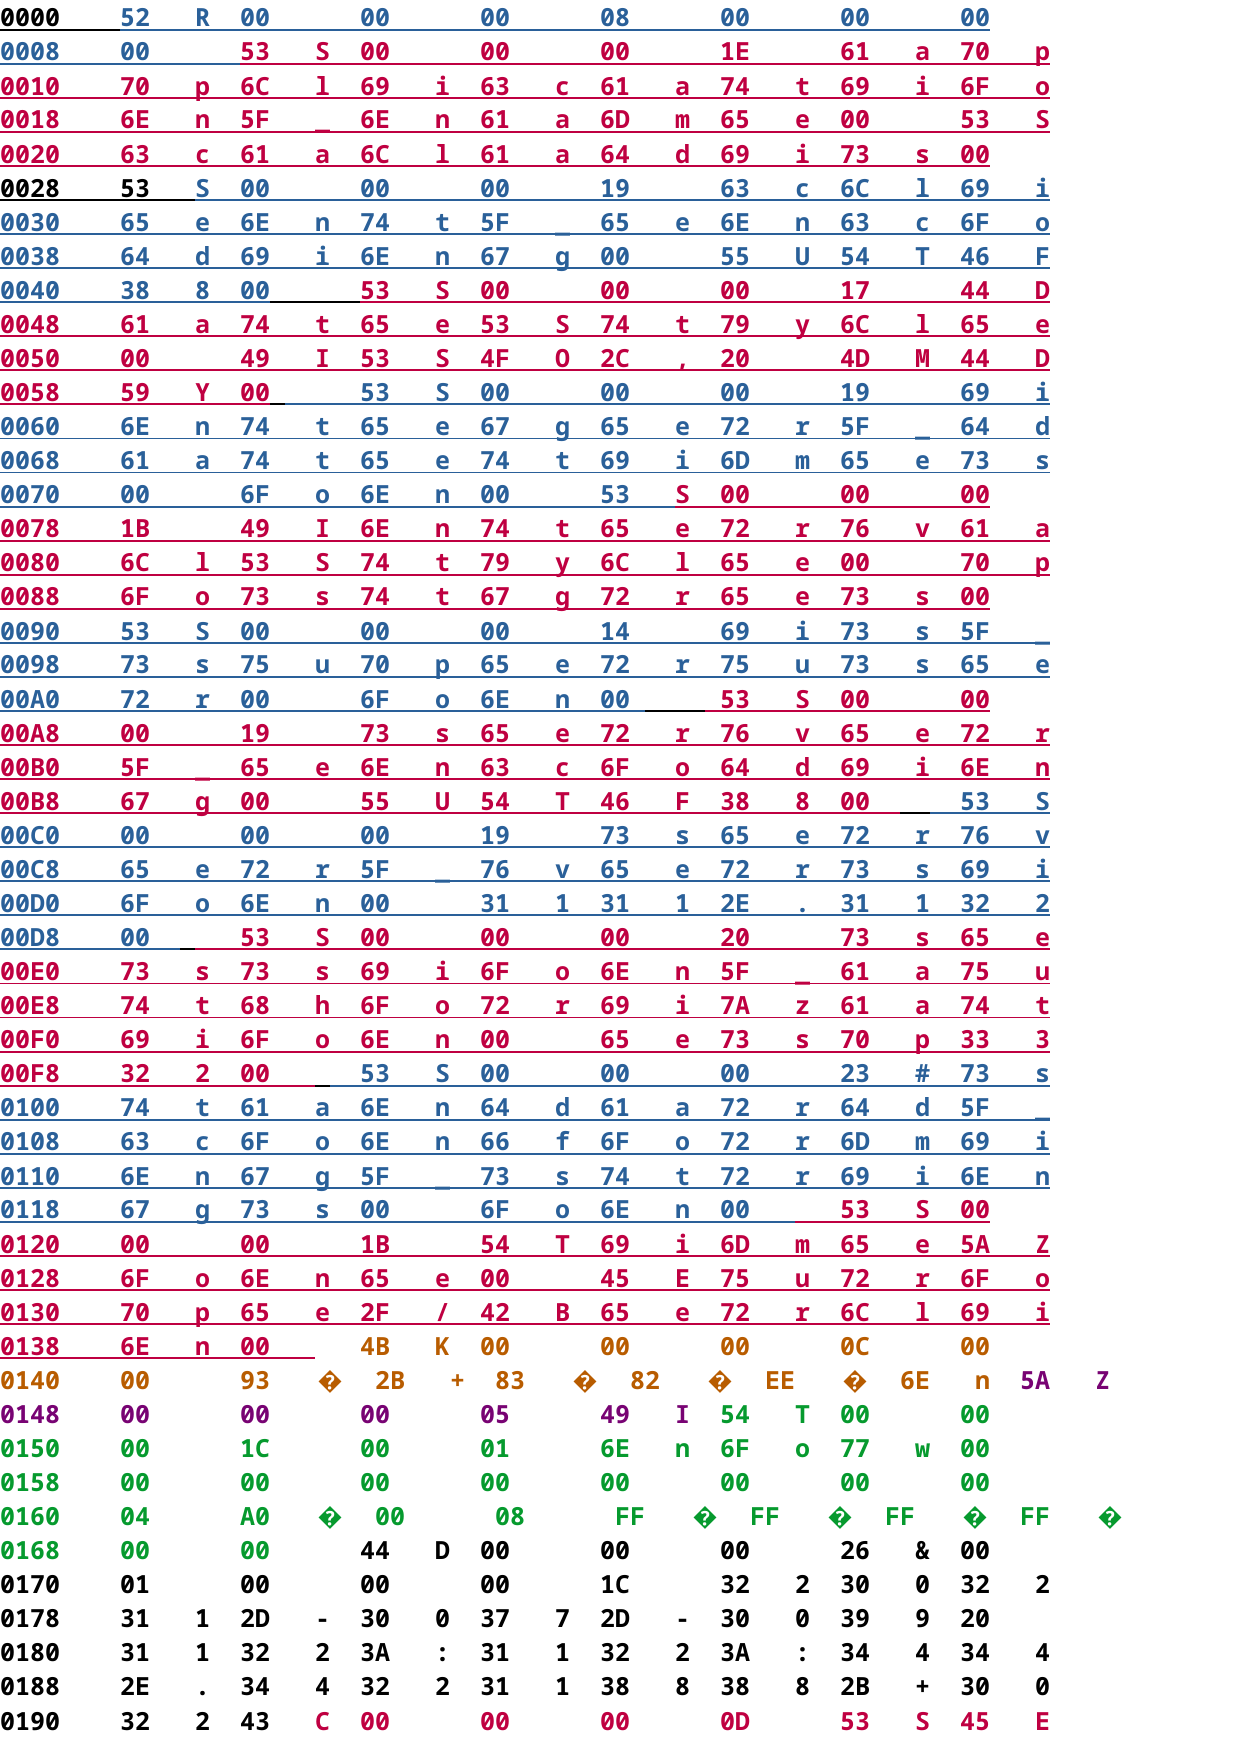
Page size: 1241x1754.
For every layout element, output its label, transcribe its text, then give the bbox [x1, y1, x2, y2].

text 0048 61 a 74 t 65 e 53 S 74 t 79 y 6C l 65 e [0, 307, 1240, 341]
text 00B0 5F _ 65 e 6E n 63 c 6F o 64 d 69 i 6E n [0, 749, 1240, 783]
text 0018 6E n 5F _ 6E n 61 a 6D m 65 e 00 53 S [0, 102, 1240, 136]
text 0138 6E n 00 4B K 00 00 00 0C 00 [0, 1328, 1240, 1362]
text 00B8 67 g 00 55 U 54 T 46 F 38 8 00 53 S [0, 783, 1240, 817]
text 0088 6F o 73 s 74 t 67 g 72 r 65 e 73 s 00 [0, 579, 1240, 613]
text 0008 00 53 S 00 00 00 1E 61 a 70 p [0, 34, 1240, 68]
text 0170 01 00 00 00 1C 32 2 30 0 32 2 [0, 1567, 1240, 1601]
text 00D0 6F o 6E n 00 31 1 31 1 2E . 31 1 32 2 [0, 886, 1240, 920]
text 0040 38 8 00 53 S 00 00 00 17 44 D [0, 272, 1240, 307]
text 00C0 00 00 00 19 73 s 65 e 72 r 76 v [0, 817, 1240, 852]
text 0168 00 00 44 D 00 00 00 26 & 00 [0, 1533, 1240, 1567]
text 0100 74 t 61 a 6E n 64 d 61 a 72 r 64 d 5F _ [0, 1090, 1240, 1124]
text 00F0 69 i 6F o 6E n 00 65 e 73 s 70 p 33 3 [0, 1022, 1240, 1056]
text 00E8 74 t 68 h 6F o 72 r 69 i 7A z 61 a 74 t [0, 988, 1240, 1022]
text 0188 2E . 34 4 32 2 31 1 38 8 38 8 2B + 30 0 [0, 1669, 1240, 1703]
text 00A8 00 19 73 s 65 e 72 r 76 v 65 e 72 r [0, 715, 1240, 749]
text 0060 6E n 74 t 65 e 67 g 65 e 72 r 5F _ 64 d [0, 409, 1240, 443]
text 0058 59 Y 00 53 S 00 00 00 19 69 i [0, 375, 1240, 409]
text 0140 00 93 � 2B + 83 � 82 � EE � 6E n 5A Z [0, 1362, 1240, 1397]
text 0020 63 c 61 a 6C l 61 a 64 d 69 i 73 s 00 [0, 136, 1240, 170]
text 0160 04 A0 � 00 08 FF � FF � FF � FF � [0, 1499, 1240, 1533]
text 0180 31 1 32 2 3A : 31 1 32 2 3A : 34 4 34 4 [0, 1635, 1240, 1669]
text 0030 65 e 6E n 74 t 5F _ 65 e 6E n 63 c 6F o [0, 204, 1240, 238]
text 00D8 00 53 S 00 00 00 20 73 s 65 e [0, 920, 1240, 954]
text 0190 32 2 43 C 00 00 00 0D 53 S 45 E [0, 1703, 1240, 1737]
text 0090 53 S 00 00 00 14 69 i 73 s 5F _ [0, 613, 1240, 647]
text 0120 00 00 1B 54 T 69 i 6D m 65 e 5A Z [0, 1226, 1240, 1260]
text 00A0 72 r 00 6F o 6E n 00 53 S 00 00 [0, 681, 1240, 715]
text 00E0 73 s 73 s 69 i 6F o 6E n 5F _ 61 a 75 u [0, 954, 1240, 988]
text 0070 00 6F o 6E n 00 53 S 00 00 00 [0, 477, 1240, 511]
text 0080 6C l 53 S 74 t 79 y 6C l 65 e 00 70 p [0, 545, 1240, 579]
text 0050 00 49 I 53 S 4F O 2C , 20 4D M 44 D [0, 341, 1240, 375]
text 0028 53 S 00 00 00 19 63 c 6C l 69 i [0, 170, 1240, 204]
text 0078 1B 49 I 6E n 74 t 65 e 72 r 76 v 61 a [0, 511, 1240, 545]
text 0098 73 s 75 u 70 p 65 e 72 r 75 u 73 s 65 e [0, 647, 1240, 681]
text 0010 70 p 6C l 69 i 63 c 61 a 74 t 69 i 6F o [0, 68, 1240, 102]
text 0128 6F o 6E n 65 e 00 45 E 75 u 72 r 6F o [0, 1260, 1240, 1294]
text 0068 61 a 74 t 65 e 74 t 69 i 6D m 65 e 73 s [0, 443, 1240, 477]
text 0110 6E n 67 g 5F _ 73 s 74 t 72 r 69 i 6E n [0, 1158, 1240, 1192]
text 0000 52 R 00 00 00 08 00 00 00 [0, 0, 1240, 34]
text 0108 63 c 6F o 6E n 66 f 6F o 72 r 6D m 69 i [0, 1124, 1240, 1158]
text 0178 31 1 2D - 30 0 37 7 2D - 30 0 39 9 20 [0, 1601, 1240, 1635]
text 0158 00 00 00 00 00 00 00 00 [0, 1465, 1240, 1499]
text 0038 64 d 69 i 6E n 67 g 00 55 U 54 T 46 F [0, 238, 1240, 272]
text 0118 67 g 73 s 00 6F o 6E n 00 53 S 00 [0, 1192, 1240, 1226]
text 0130 70 p 65 e 2F / 42 B 65 e 72 r 6C l 69 i [0, 1294, 1240, 1328]
text 0148 00 00 00 05 49 I 54 T 00 00 [0, 1397, 1240, 1431]
text 0150 00 1C 00 01 6E n 6F o 77 w 00 [0, 1431, 1240, 1465]
text 00F8 32 2 00 53 S 00 00 00 23 # 73 s [0, 1056, 1240, 1090]
text 00C8 65 e 72 r 5F _ 76 v 65 e 72 r 73 s 69 i [0, 852, 1240, 886]
